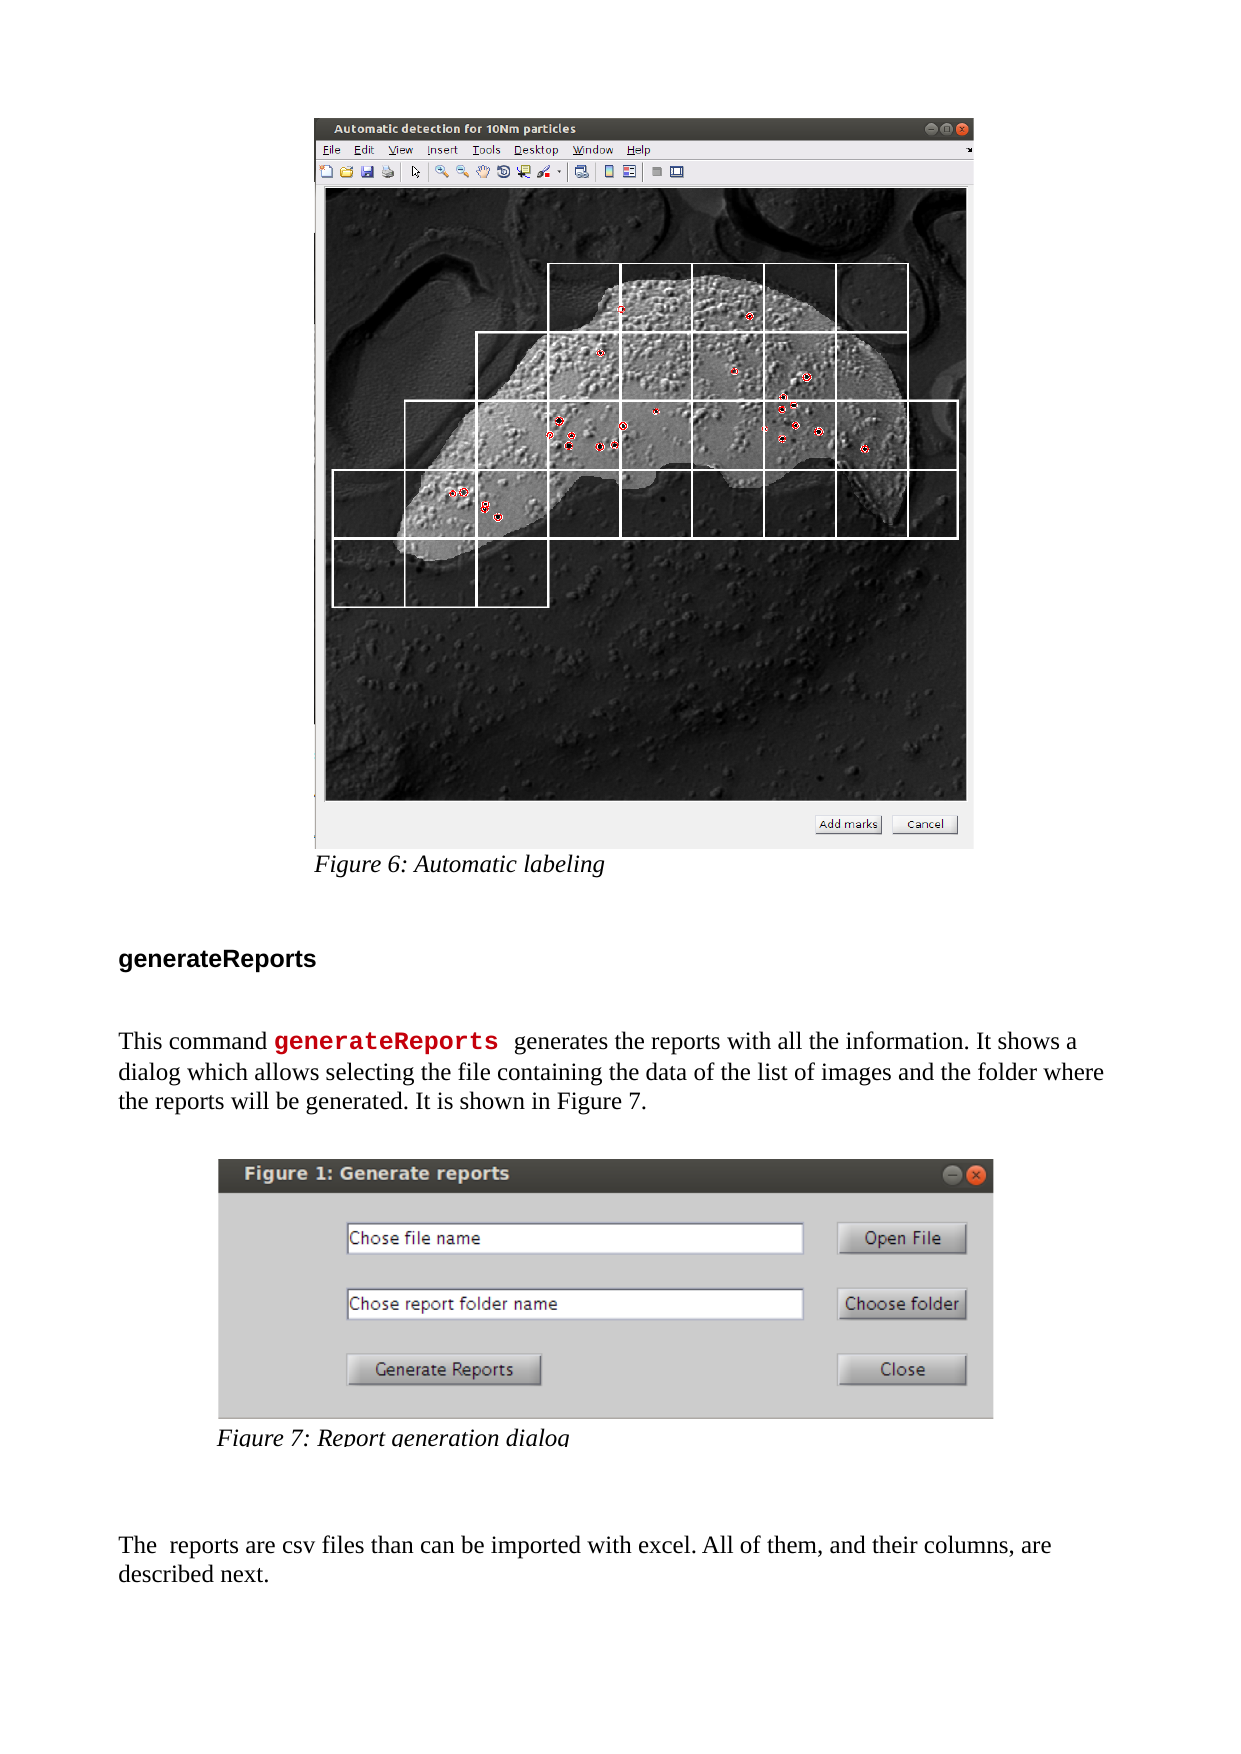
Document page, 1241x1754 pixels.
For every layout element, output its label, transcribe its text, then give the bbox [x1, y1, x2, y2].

picture [314, 118, 974, 849]
text Figure 7: Report generation dialog [217, 1158, 994, 1446]
picture [218, 1159, 994, 1419]
text The reports are csv files than can be imported with excel. All of them, and their columns, are described next. [118, 1530, 1122, 1588]
text Figure 6: Automatic labeling [314, 849, 974, 877]
subtitle generateReports [118, 944, 1122, 972]
text This command generateReports generates the reports with all the information. It shows a dialog which allows selecting the file containing the data of the list of images and the folder where the reports will be generated. It is shown in Figure 7. [118, 1026, 1122, 1114]
